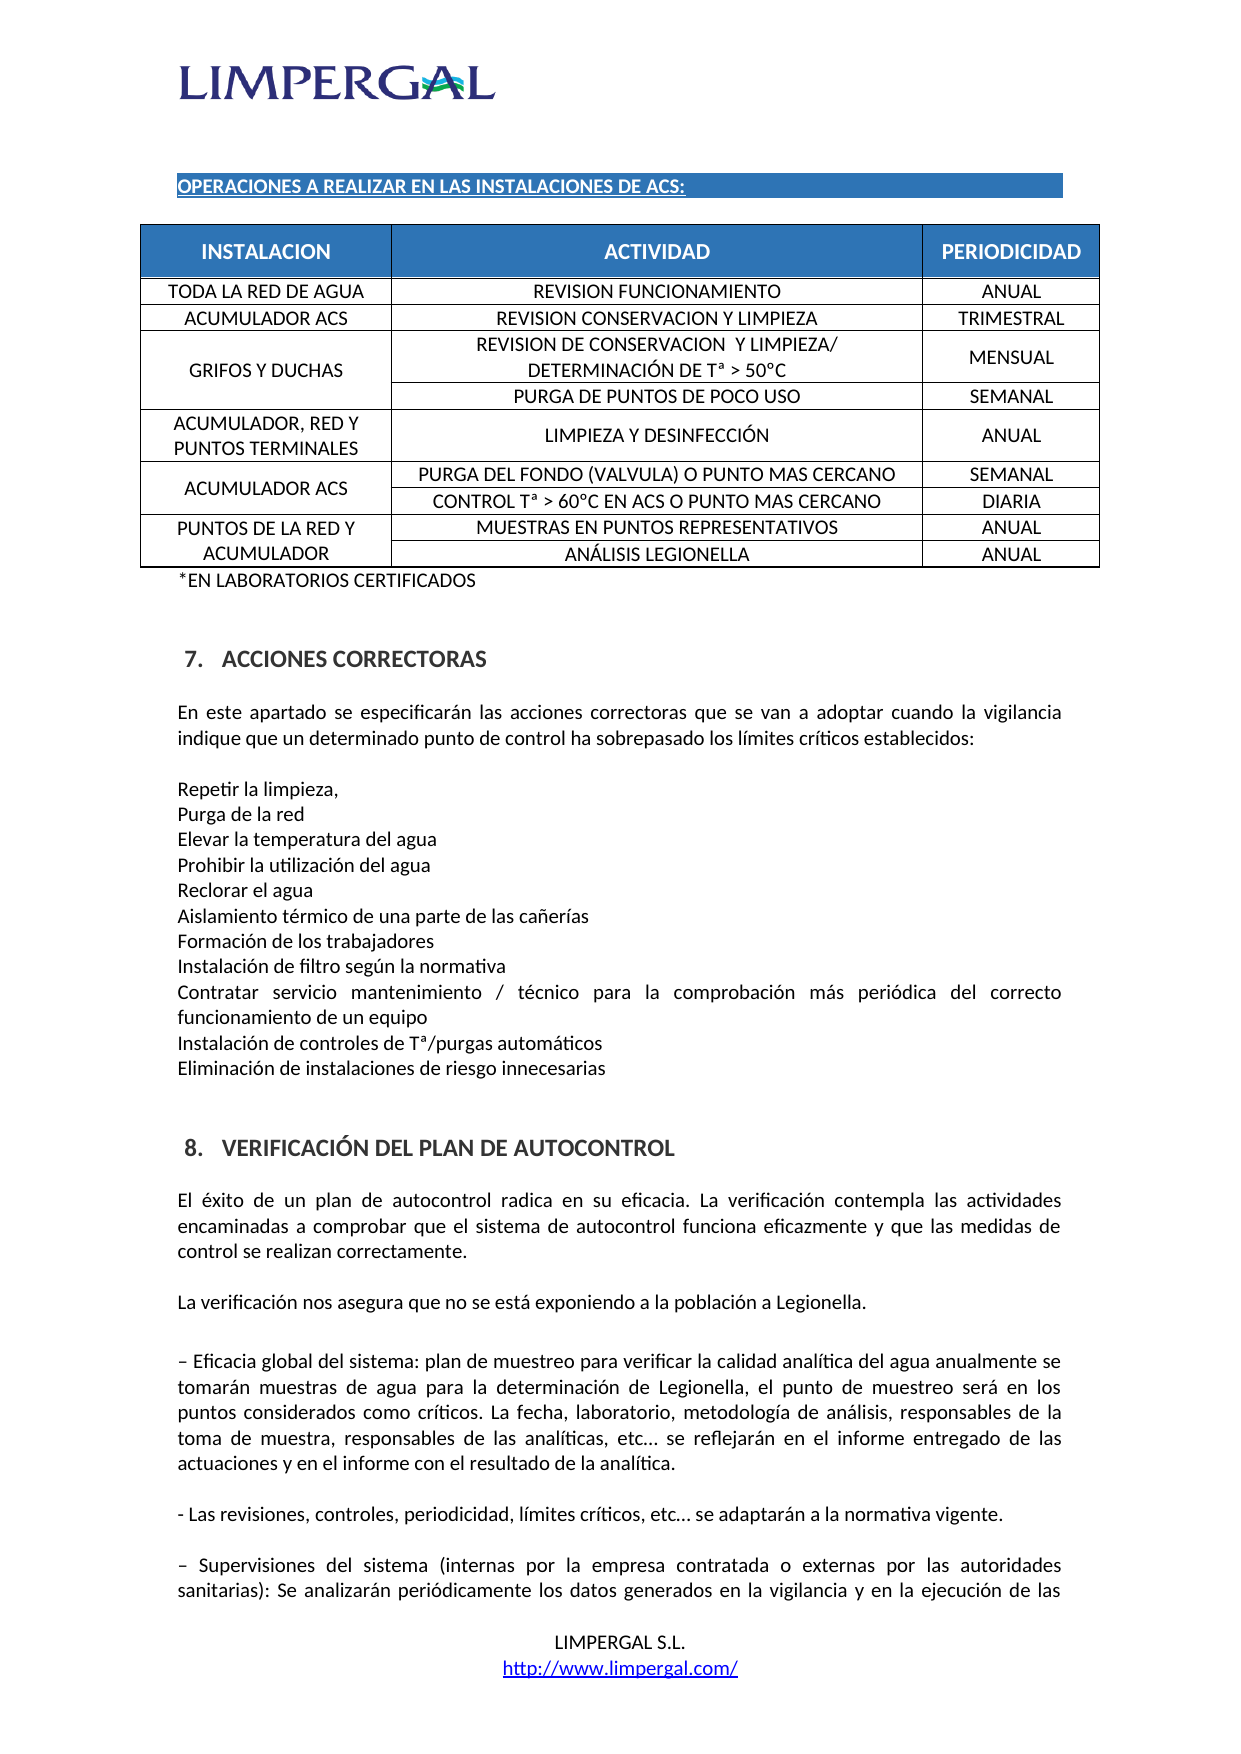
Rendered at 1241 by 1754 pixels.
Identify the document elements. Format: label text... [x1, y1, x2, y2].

table_cell ACUMULADOR, RED Y PUNTOS TERMINALES [141, 410, 391, 461]
table_cell ACUMULADOR ACS [141, 305, 391, 330]
list ACCIONES CORRECTORAS [184, 644, 1063, 674]
table_header ACTIVIDAD [392, 225, 922, 277]
text La verificación nos asegura que no se está exponiendo a la población a Legionella. [177, 1289, 1063, 1315]
table_cell GRIFOS Y DUCHAS [141, 331, 391, 409]
table_cell ANUAL [923, 410, 1099, 461]
text Aislamiento térmico de una parte de las cañerías [177, 903, 1063, 928]
table_cell SEMANAL [923, 383, 1099, 409]
text Repetir la limpieza, [177, 776, 1063, 801]
text – Supervisiones del sistema (internas por la empresa contratada o externas por las autoridades sanitarias): Se analizarán periódicamente los datos generados en la vigilancia y en la ejecución de las [177, 1552, 1063, 1603]
table_cell REVISION DE CONSERVACION Y LIMPIEZA/ DETERMINACIÓN DE Tª > 50ºC [392, 331, 922, 382]
text Contratar servicio mantenimiento / técnico para la comprobación más periódica del correcto funcionamiento de un equipo [177, 979, 1063, 1030]
table_cell ACUMULADOR ACS [141, 462, 391, 513]
table_cell PUNTOS DE LA RED Y ACUMULADOR [141, 515, 391, 566]
text Eliminación de instalaciones de riesgo innecesarias [177, 1055, 1063, 1081]
list - Las revisiones, controles, periodicidad, límites críticos, etc… se adaptarán a la normativa vigente. [177, 1501, 1063, 1527]
table_cell TRIMESTRAL [923, 305, 1099, 330]
text Instalación de filtro según la normativa [177, 954, 1063, 979]
table_header PERIODICIDAD [923, 225, 1099, 277]
text El éxito de un plan de autocontrol radica en su eficacia. La verificación contempla las actividades encaminadas a comprobar que el sistema de autocontrol funciona eficazmente y que las medidas de control se realizan correctamente. [177, 1188, 1063, 1264]
table_cell SEMANAL [923, 462, 1099, 487]
table_header INSTALACION [141, 225, 391, 277]
text Instalación de controles de Tª/purgas automáticos [177, 1030, 1063, 1055]
table_cell ANUAL [923, 279, 1099, 304]
table_cell ANUAL [923, 515, 1099, 540]
text – Eficacia global del sistema: plan de muestreo para verificar la calidad analítica del agua anualmente se tomarán muestras de agua para la determinación de Legionella, el punto de muestreo será en los puntos considerados como críticos. La fecha, laboratorio, metodología de análisis, responsables de la toma de muestra, responsables de las analíticas, etc… se reflejarán en el informe entregado de las actuaciones y en el informe con el resultado de la analítica. [177, 1349, 1063, 1476]
text Purga de la red [177, 801, 1063, 827]
table_cell ANÁLISIS LEGIONELLA [392, 541, 922, 566]
picture [177, 44, 498, 103]
text *EN LABORATORIOS CERTIFICADOS [177, 568, 1063, 593]
list VERIFICACIÓN DEL PLAN DE AUTOCONTROL [184, 1132, 1063, 1162]
table_cell CONTROL Tª > 60ºC EN ACS O PUNTO MAS CERCANO [392, 488, 922, 513]
table_cell REVISION FUNCIONAMIENTO [392, 279, 922, 304]
table_cell MUESTRAS EN PUNTOS REPRESENTATIVOS [392, 515, 922, 540]
table_cell PURGA DE PUNTOS DE POCO USO [392, 383, 922, 409]
table_cell DIARIA [923, 488, 1099, 513]
text Prohibir la utilización del agua [177, 852, 1063, 877]
table_cell ANUAL [923, 541, 1099, 566]
text Elevar la temperatura del agua [177, 827, 1063, 852]
text Reclorar el agua [177, 877, 1063, 903]
table_cell TODA LA RED DE AGUA [141, 279, 391, 304]
table_cell MENSUAL [923, 331, 1099, 382]
text Formación de los trabajadores [177, 928, 1063, 954]
text OPERACIONES A REALIZAR EN LAS INSTALACIONES DE ACS: [177, 173, 1063, 198]
text En este apartado se especificarán las acciones correctoras que se van a adoptar cuando la vigilancia indique que un determinado punto de control ha sobrepasado los límites críticos establecidos: [177, 699, 1063, 750]
table_cell PURGA DEL FONDO (VALVULA) O PUNTO MAS CERCANO [392, 462, 922, 487]
table_cell LIMPIEZA Y DESINFECCIÓN [392, 410, 922, 461]
table_cell REVISION CONSERVACION Y LIMPIEZA [392, 305, 922, 330]
